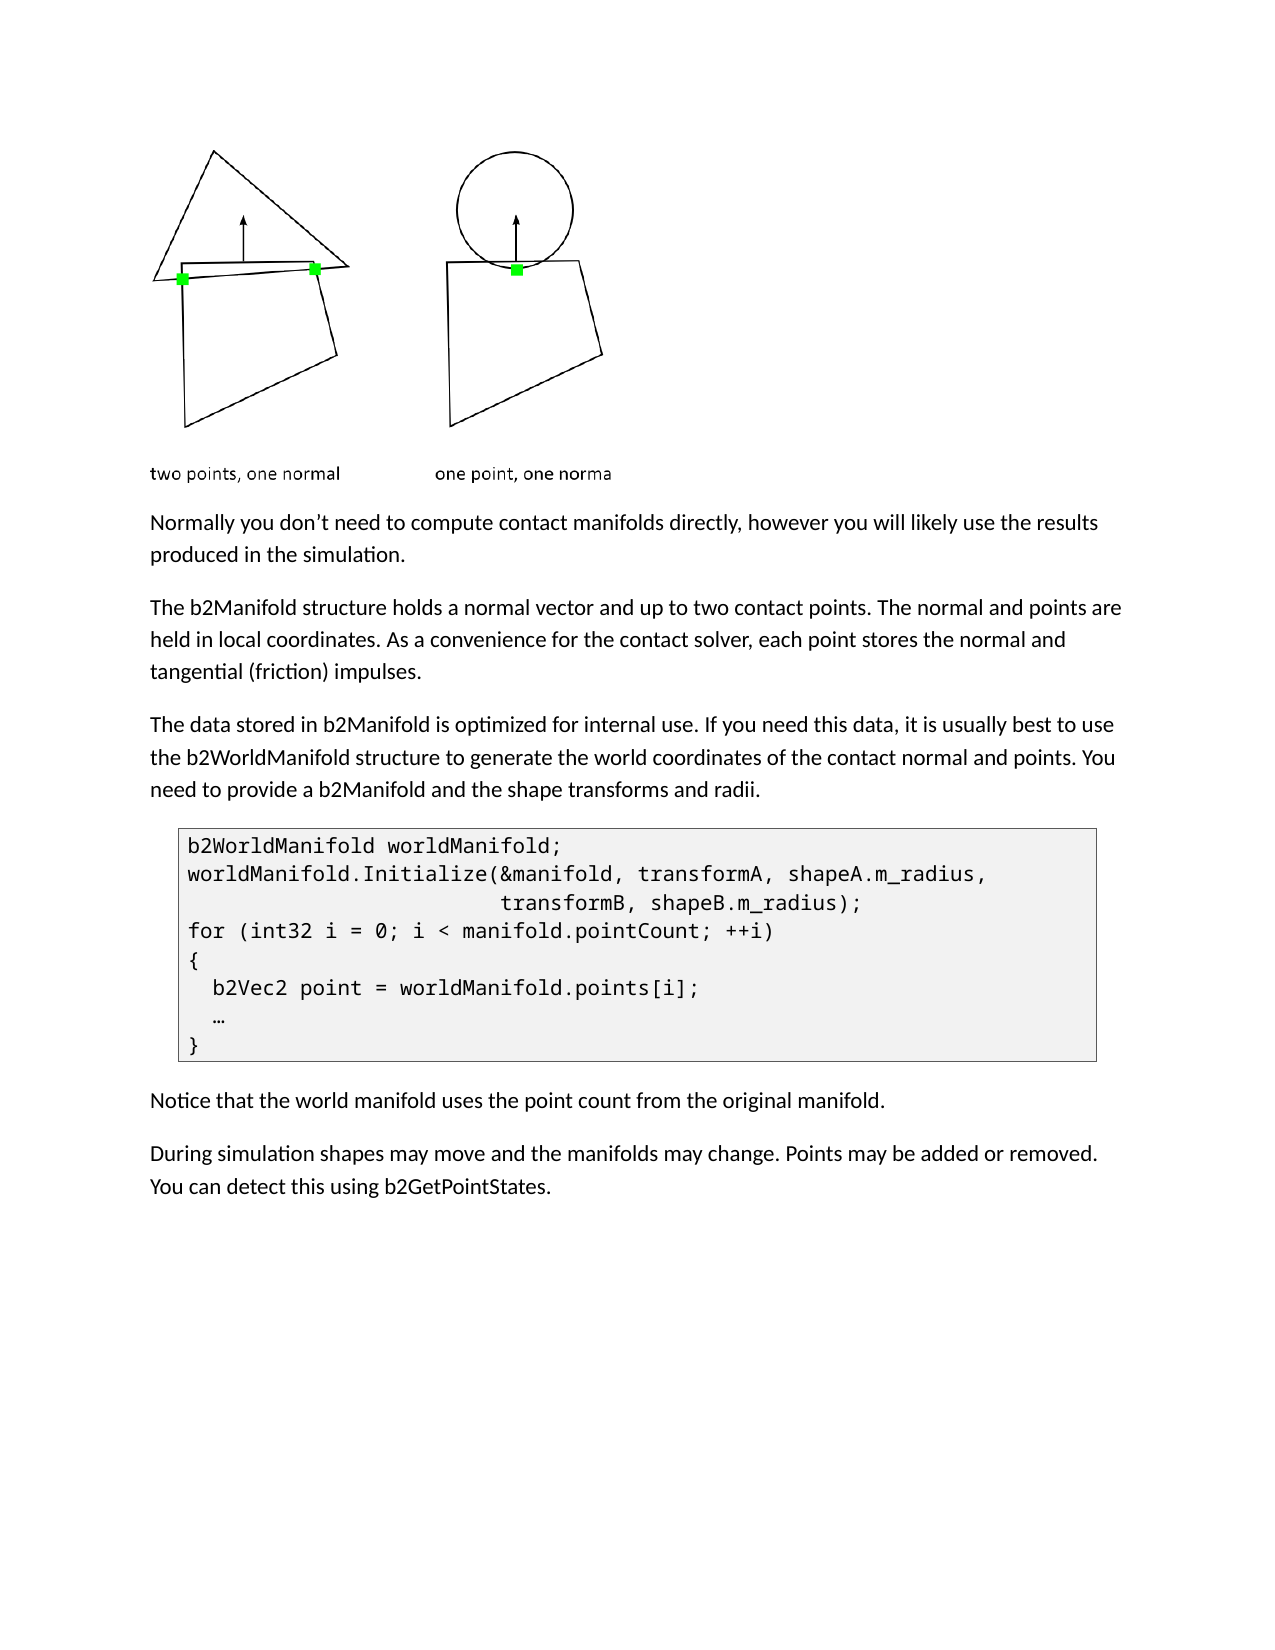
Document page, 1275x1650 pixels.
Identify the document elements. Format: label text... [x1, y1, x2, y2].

text The data stored in b2Manifold is optimized for internal use. If you need this data, it is usually best to use the b2WorldManifold structure to generate the world coordinates of the contact normal and points. You need to provide a b2Manifold and the shape transforms and radii. [150, 710, 1125, 803]
text worldManifold.Initialize(&manifold, transformA, shapeA.m_radius, [179, 856, 1096, 885]
text transformB, shapeB.m_radius); [179, 885, 1096, 913]
text The b2Manifold structure holds a normal vector and up to two contact points. The normal and points are held in local coordinates. As a convenience for the contact solver, each point stores the normal and tangential (friction) impulses. [150, 593, 1125, 685]
text During simulation shapes may move and the manifolds may change. Points may be added or removed. You can detect this using b2GetPointStates. [150, 1139, 1125, 1200]
text … [179, 998, 1096, 1027]
text } [179, 1027, 1096, 1061]
text b2WorldManifold worldManifold; [179, 829, 1096, 856]
text b2Vec2 point = worldManifold.points[i]; [179, 970, 1096, 998]
text Normally you don’t need to compute contact manifolds directly, however you will likely use the results produced in the simulation. [150, 508, 1125, 568]
text Notice that the world manifold uses the point count from the original manifold. [150, 1087, 1125, 1114]
picture [150, 150, 614, 483]
text for (int32 i = 0; i < manifold.pointCount; ++i) [179, 913, 1096, 942]
text { [179, 942, 1096, 970]
